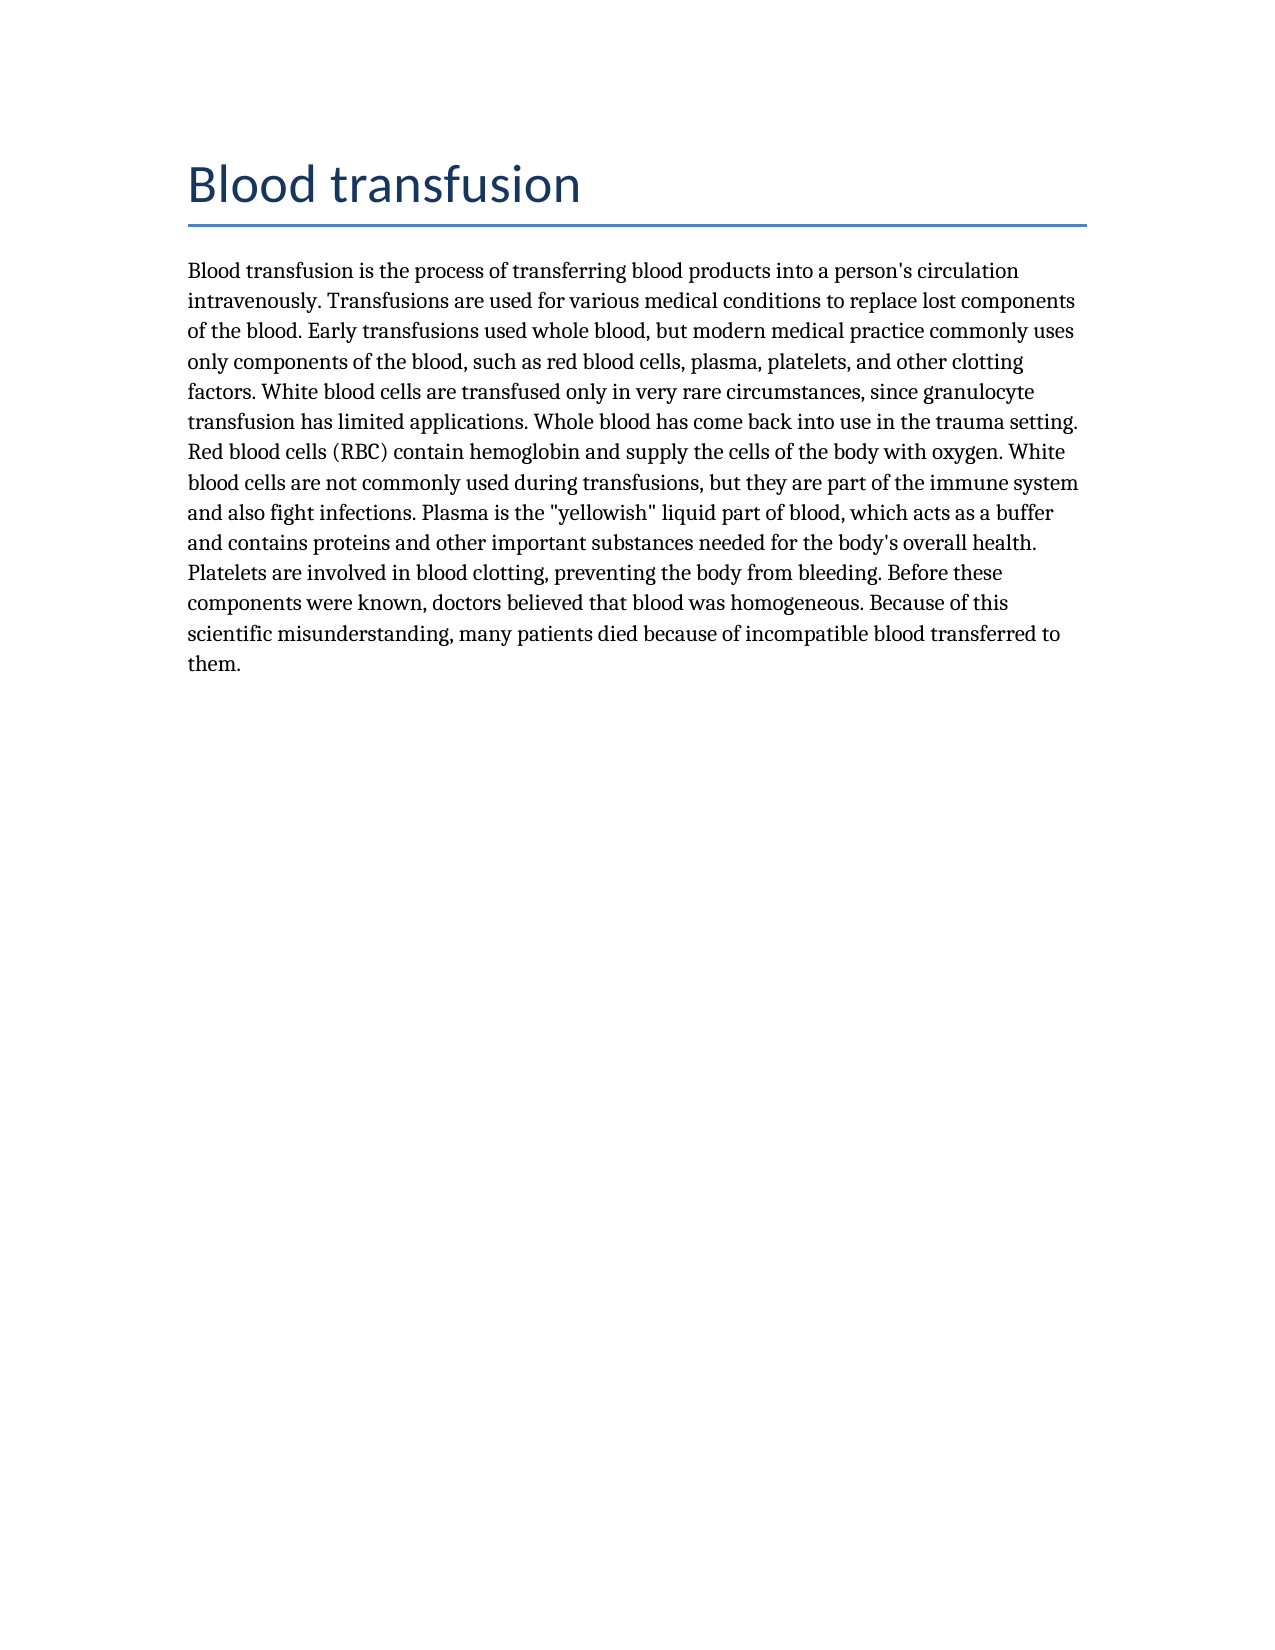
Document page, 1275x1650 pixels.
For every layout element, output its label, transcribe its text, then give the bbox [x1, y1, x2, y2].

title Blood transfusion [187, 150, 1087, 227]
text Blood transfusion is the process of transferring blood products into a person's circulation intravenously. Transfusions are used for various medical conditions to replace lost components of the blood. Early transfusions used whole blood, but modern medical practice commonly uses only components of the blood, such as red blood cells, plasma, platelets, and other clotting factors. White blood cells are transfused only in very rare circumstances, since granulocyte transfusion has limited applications. Whole blood has come back into use in the trauma setting. Red blood cells (RBC) contain hemoglobin and supply the cells of the body with oxygen. White blood cells are not commonly used during transfusions, but they are part of the immune system and also fight infections. Plasma is the "yellowish" liquid part of blood, which acts as a buffer and contains proteins and other important substances needed for the body's overall health. Platelets are involved in blood clotting, preventing the body from bleeding. Before these components were known, doctors believed that blood was homogeneous. Because of this scientific misunderstanding, many patients died because of incompatible blood transferred to them. [187, 258, 1087, 677]
